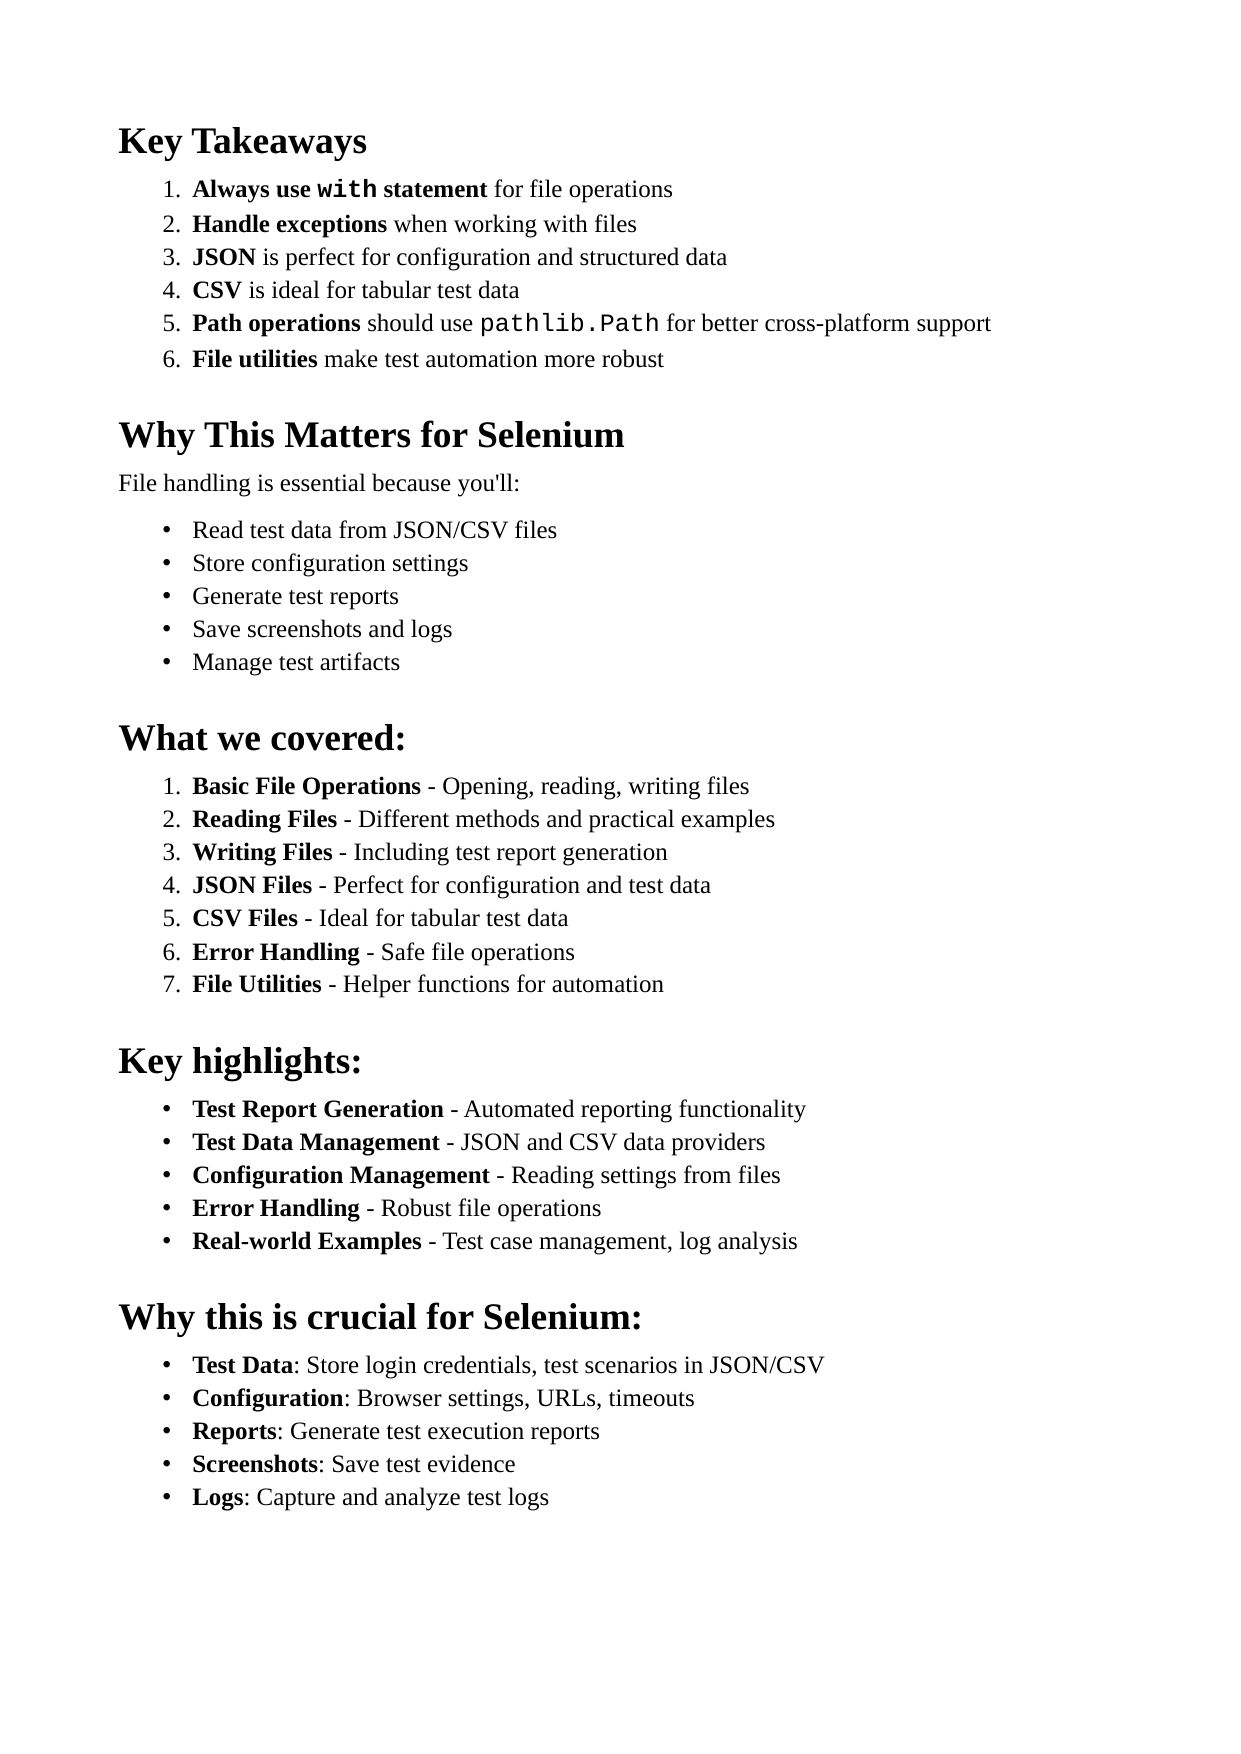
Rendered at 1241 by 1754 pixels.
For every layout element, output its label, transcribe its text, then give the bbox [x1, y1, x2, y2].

list Configuration Management - Reading settings from files [162, 1160, 1122, 1188]
list Basic File Operations - Opening, reading, writing files [162, 771, 1122, 800]
list Test Data Management - JSON and CSV data providers [162, 1127, 1122, 1155]
list Path operations should use pathlib.Path for better cross-platform support [162, 308, 1122, 339]
list Real-world Examples - Test case management, log analysis [162, 1226, 1122, 1254]
list CSV Files - Ideal for tabular test data [162, 903, 1122, 932]
list Generate test reports [162, 581, 1122, 610]
list JSON Files - Perfect for configuration and test data [162, 871, 1122, 899]
list Test Report Generation - Automated reporting functionality [162, 1094, 1122, 1122]
list Save screenshots and logs [162, 614, 1122, 643]
list Error Handling - Safe file operations [162, 937, 1122, 965]
list Always use with statement for file operations [162, 174, 1122, 204]
list Reading Files - Different methods and practical examples [162, 804, 1122, 833]
list File Utilities - Helper functions for automation [162, 969, 1122, 998]
list Reports: Generate test execution reports [162, 1416, 1122, 1444]
list File utilities make test automation more robust [162, 344, 1122, 372]
list Test Data: Store login credentials, test scenarios in JSON/CSV [162, 1350, 1122, 1378]
list Configuration: Browser settings, URLs, timeouts [162, 1383, 1122, 1412]
list Handle exceptions when working with files [162, 209, 1122, 238]
subtitle What we covered: [118, 716, 1122, 759]
text File handling is essential because you'll: [118, 468, 1122, 496]
list Error Handling - Robust file operations [162, 1193, 1122, 1221]
list Manage test artifacts [162, 647, 1122, 676]
list Logs: Capture and analyze test logs [162, 1482, 1122, 1511]
subtitle Why This Matters for Selenium [118, 412, 1122, 455]
subtitle Why this is crucial for Selenium: [118, 1294, 1122, 1337]
list Read test data from JSON/CSV files [162, 515, 1122, 544]
list Store configuration settings [162, 548, 1122, 577]
subtitle Key Takeaways [118, 118, 1122, 161]
subtitle Key highlights: [118, 1038, 1122, 1081]
list Screenshots: Save test evidence [162, 1449, 1122, 1478]
list Writing Files - Including test report generation [162, 837, 1122, 866]
list CSV is ideal for tabular test data [162, 275, 1122, 304]
list JSON is perfect for configuration and structured data [162, 242, 1122, 271]
